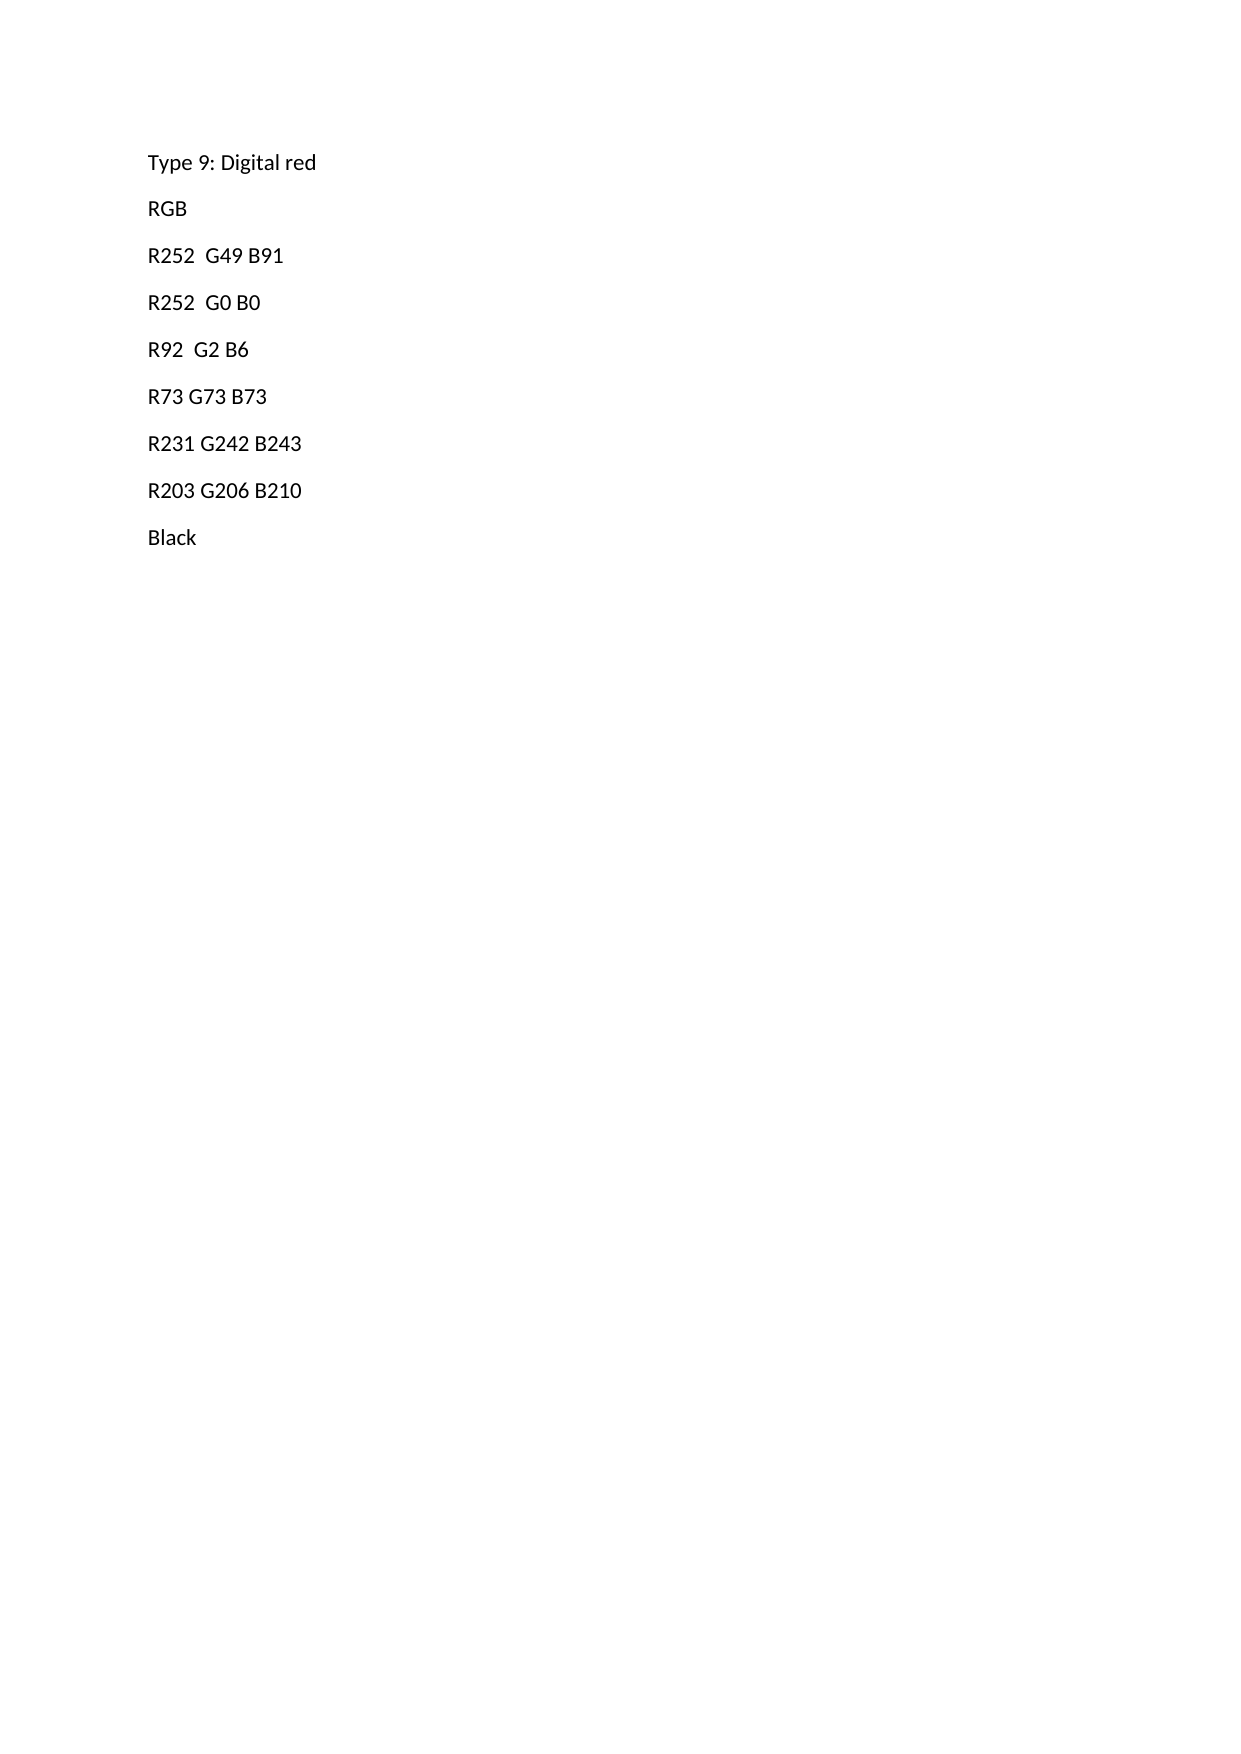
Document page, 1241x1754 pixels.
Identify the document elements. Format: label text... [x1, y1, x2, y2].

text R252 G0 B0 [148, 288, 1093, 316]
text R92 G2 B6 [148, 335, 1093, 363]
text R203 G206 B210 [148, 476, 1093, 504]
text R231 G242 B243 [148, 429, 1093, 457]
text R252 G49 B91 [148, 241, 1093, 269]
text RGB [148, 194, 1093, 222]
text Type 9: Digital red [148, 148, 1093, 176]
text Black [148, 523, 1093, 551]
text R73 G73 B73 [148, 382, 1093, 410]
